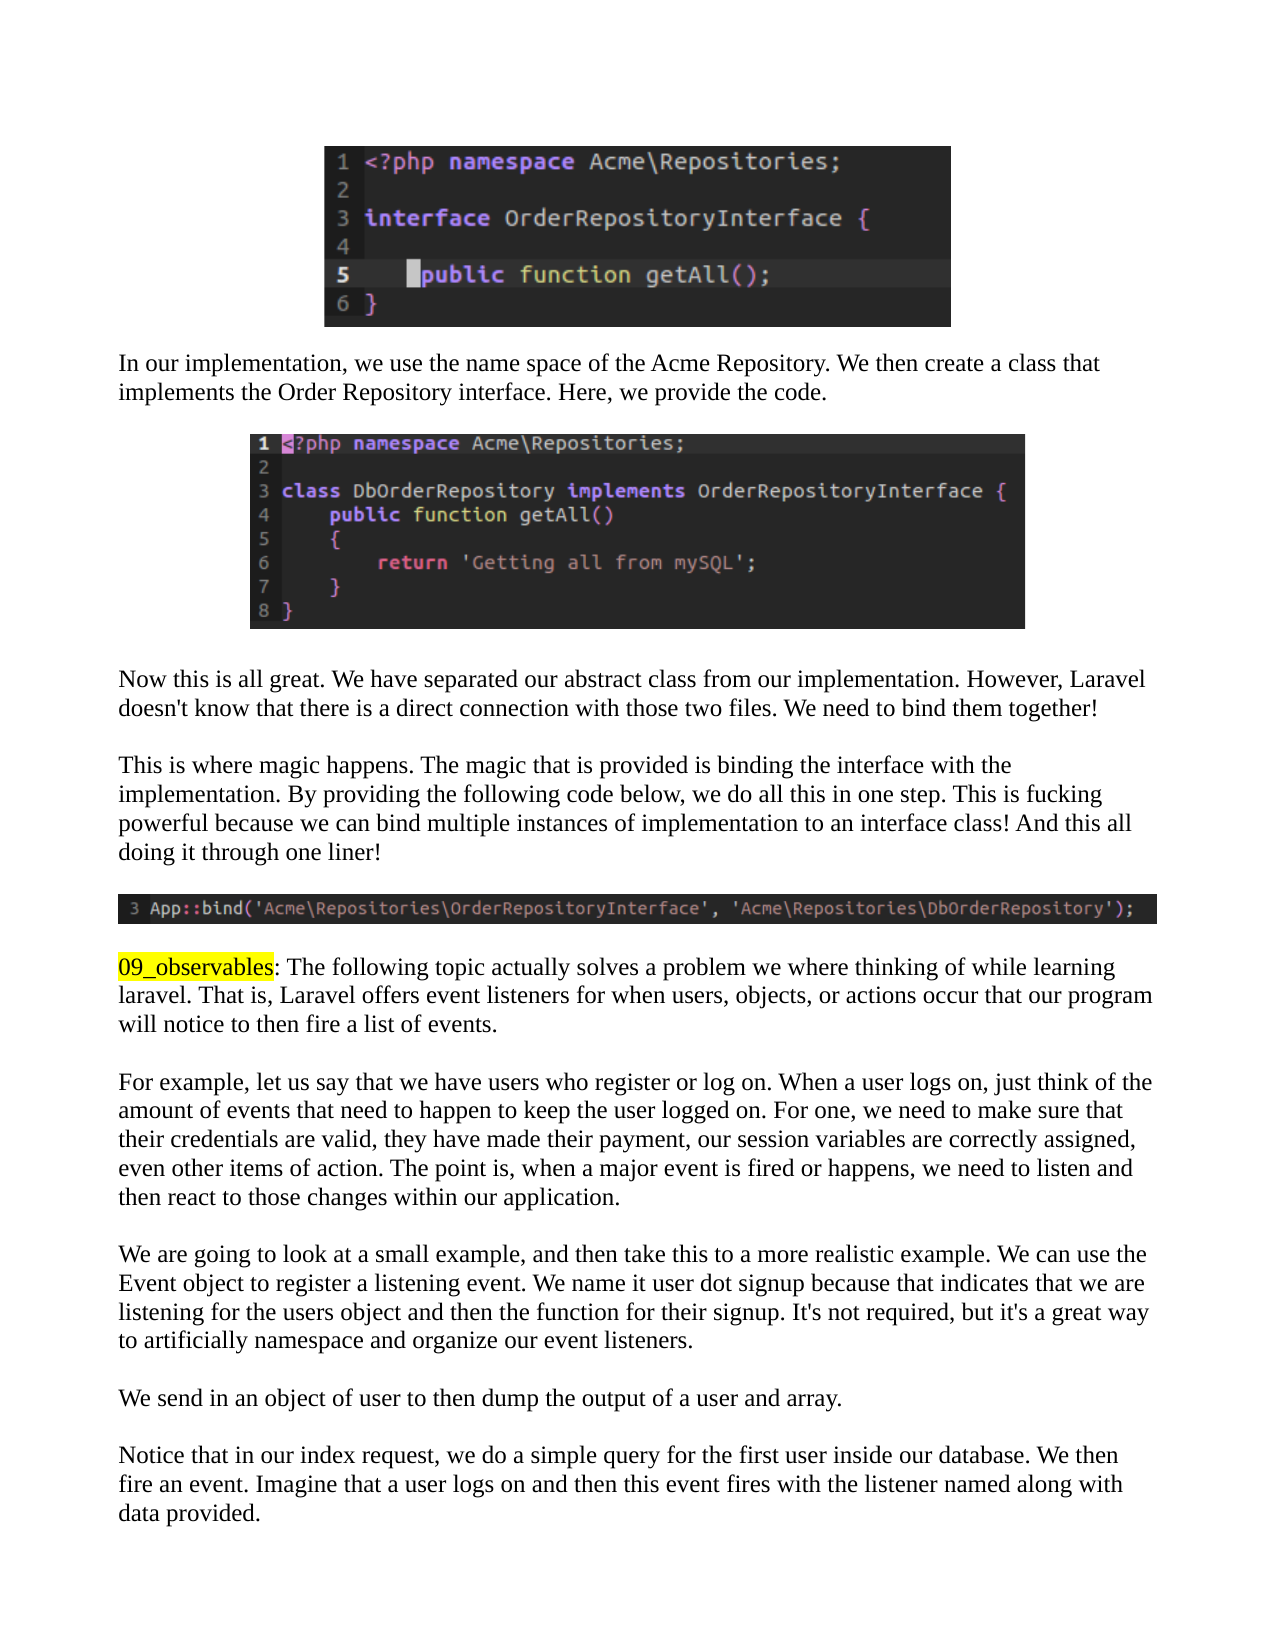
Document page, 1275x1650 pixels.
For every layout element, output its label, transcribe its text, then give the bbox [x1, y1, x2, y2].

text We send in an object of user to then dump the output of a user and array. [118, 1383, 1157, 1412]
text Now this is all great. We have separated our abstract class from our implementation. However, Laravel doesn't know that there is a direct connection with those two files. We need to bind them together! [118, 664, 1157, 722]
picture [324, 146, 951, 327]
text We are going to look at a small example, and then take this to a more realistic example. We can use the Event object to register a listening event. We name it user dot signup because that indicates that we are listening for the users object and then the function for their signup. It's not required, but it's a great way to artificially namespace and organize our event listeners. [118, 1239, 1157, 1354]
picture [250, 434, 1026, 629]
text This is where magic happens. The magic that is provided is binding the interface with the implementation. By providing the following code below, we do all this in one step. This is fucking powerful because we can bind multiple instances of implementation to an interface class! And this all doing it through one liner! [118, 751, 1157, 866]
text 09_observables: The following topic actually solves a problem we where thinking of while learning laravel. That is, Laravel offers event listeners for when users, objects, or actions occur that our program will notice to then fire a list of events. [118, 952, 1157, 1038]
text In our implementation, we use the name space of the Acme Repository. We then create a class that implements the Order Repository interface. Here, we provide the code. [118, 348, 1157, 406]
picture [118, 894, 1157, 924]
text For example, let us say that we have users who register or log on. When a user logs on, just think of the amount of events that need to happen to keep the user logged on. For one, we need to make sure that their credentials are valid, they have made their payment, our session variables are correctly assigned, even other items of action. The point is, when a major event is fired or happens, we need to listen and then react to those changes within our application. [118, 1067, 1157, 1211]
text Notice that in our index request, we do a simple query for the first user inside our database. We then fire an event. Imagine that a user logs on and then this event fires with the listener named along with data provided. [118, 1441, 1157, 1527]
